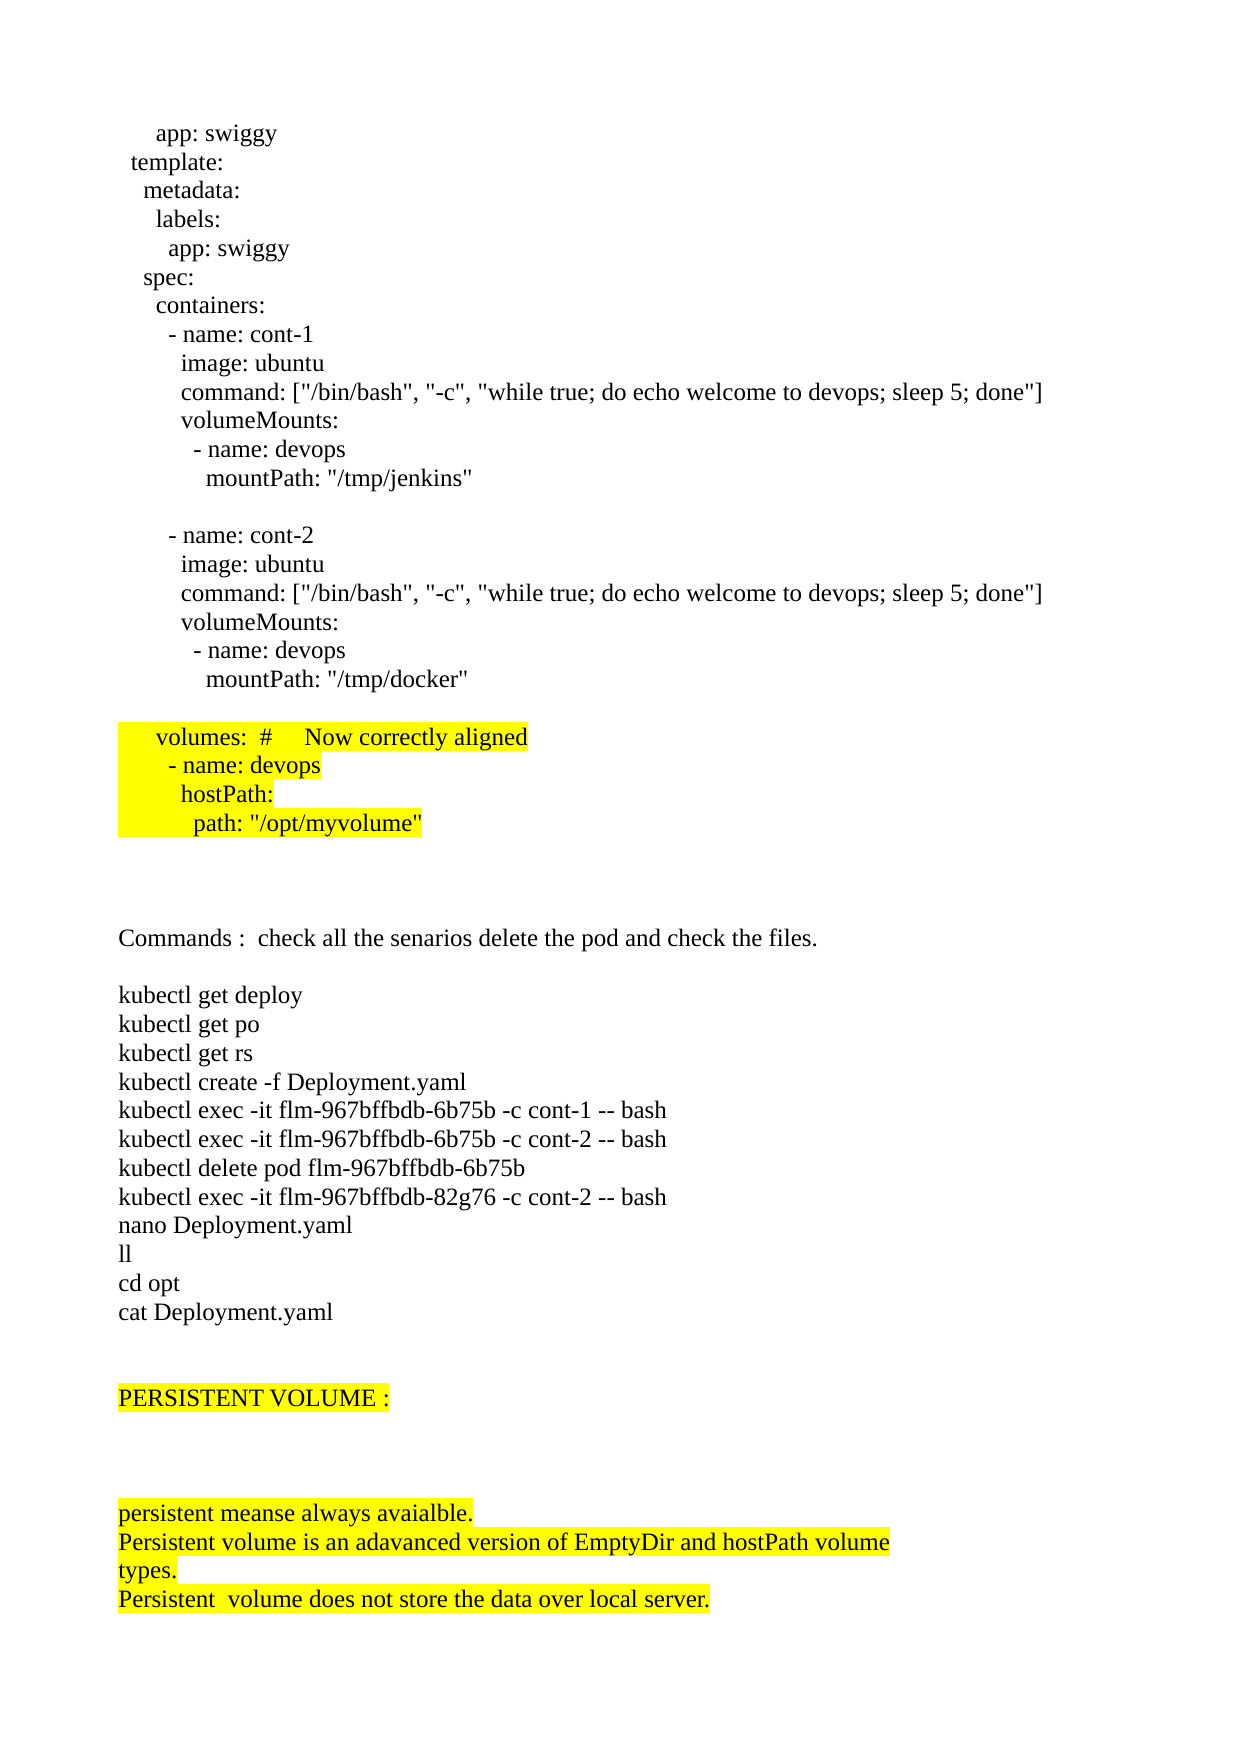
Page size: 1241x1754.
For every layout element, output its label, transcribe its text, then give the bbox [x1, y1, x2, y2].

text labels: [118, 204, 1122, 233]
text - name: devops [118, 751, 1122, 779]
text cat Deployment.yaml [118, 1297, 1122, 1326]
text Commands : check all the senarios delete the pod and check the files. [118, 923, 1122, 952]
text image: ubuntu [118, 348, 1122, 377]
text hostPath: [118, 779, 1122, 808]
text volumes: # ✅ Now correctly aligned [118, 722, 1122, 751]
text ll [118, 1239, 1122, 1268]
text kubectl get rs [118, 1038, 1122, 1067]
text - name: cont-2 [118, 521, 1122, 549]
text mountPath: "/tmp/docker" [118, 664, 1122, 693]
text template: [118, 147, 1122, 176]
text nano Deployment.yaml [118, 1211, 1122, 1239]
text command: ["/bin/bash", "-c", "while true; do echo welcome to devops; sleep 5; done"] [118, 377, 1122, 406]
text persistent meanse always avaialble. [118, 1498, 1122, 1527]
text PERSISTENT VOLUME : [118, 1383, 1122, 1412]
text kubectl get po [118, 1009, 1122, 1038]
text image: ubuntu [118, 549, 1122, 578]
text command: ["/bin/bash", "-c", "while true; do echo welcome to devops; sleep 5; done"] [118, 578, 1122, 607]
text kubectl exec -it flm-967bffbdb-82g76 -c cont-2 -- bash [118, 1182, 1122, 1211]
text kubectl create -f Deployment.yaml [118, 1067, 1122, 1096]
text path: "/opt/myvolume" [118, 808, 1122, 837]
text spec: [118, 262, 1122, 291]
text - name: devops [118, 434, 1122, 463]
text kubectl delete pod flm-967bffbdb-6b75b [118, 1153, 1122, 1182]
text cd opt [118, 1268, 1122, 1297]
text containers: [118, 291, 1122, 319]
text app: swiggy [118, 118, 1122, 147]
text Persistent volume is an adavanced version of EmptyDir and hostPath volume [118, 1527, 1122, 1556]
text Persistent volume does not store the data over local server. [118, 1584, 1122, 1613]
text types. [118, 1556, 1122, 1584]
text mountPath: "/tmp/jenkins" [118, 463, 1122, 492]
text volumeMounts: [118, 607, 1122, 636]
text app: swiggy [118, 233, 1122, 262]
text - name: cont-1 [118, 319, 1122, 348]
text kubectl get deploy [118, 981, 1122, 1009]
text metadata: [118, 176, 1122, 204]
text kubectl exec -it flm-967bffbdb-6b75b -c cont-1 -- bash [118, 1096, 1122, 1124]
text - name: devops [118, 636, 1122, 664]
text kubectl exec -it flm-967bffbdb-6b75b -c cont-2 -- bash [118, 1124, 1122, 1153]
text volumeMounts: [118, 406, 1122, 434]
